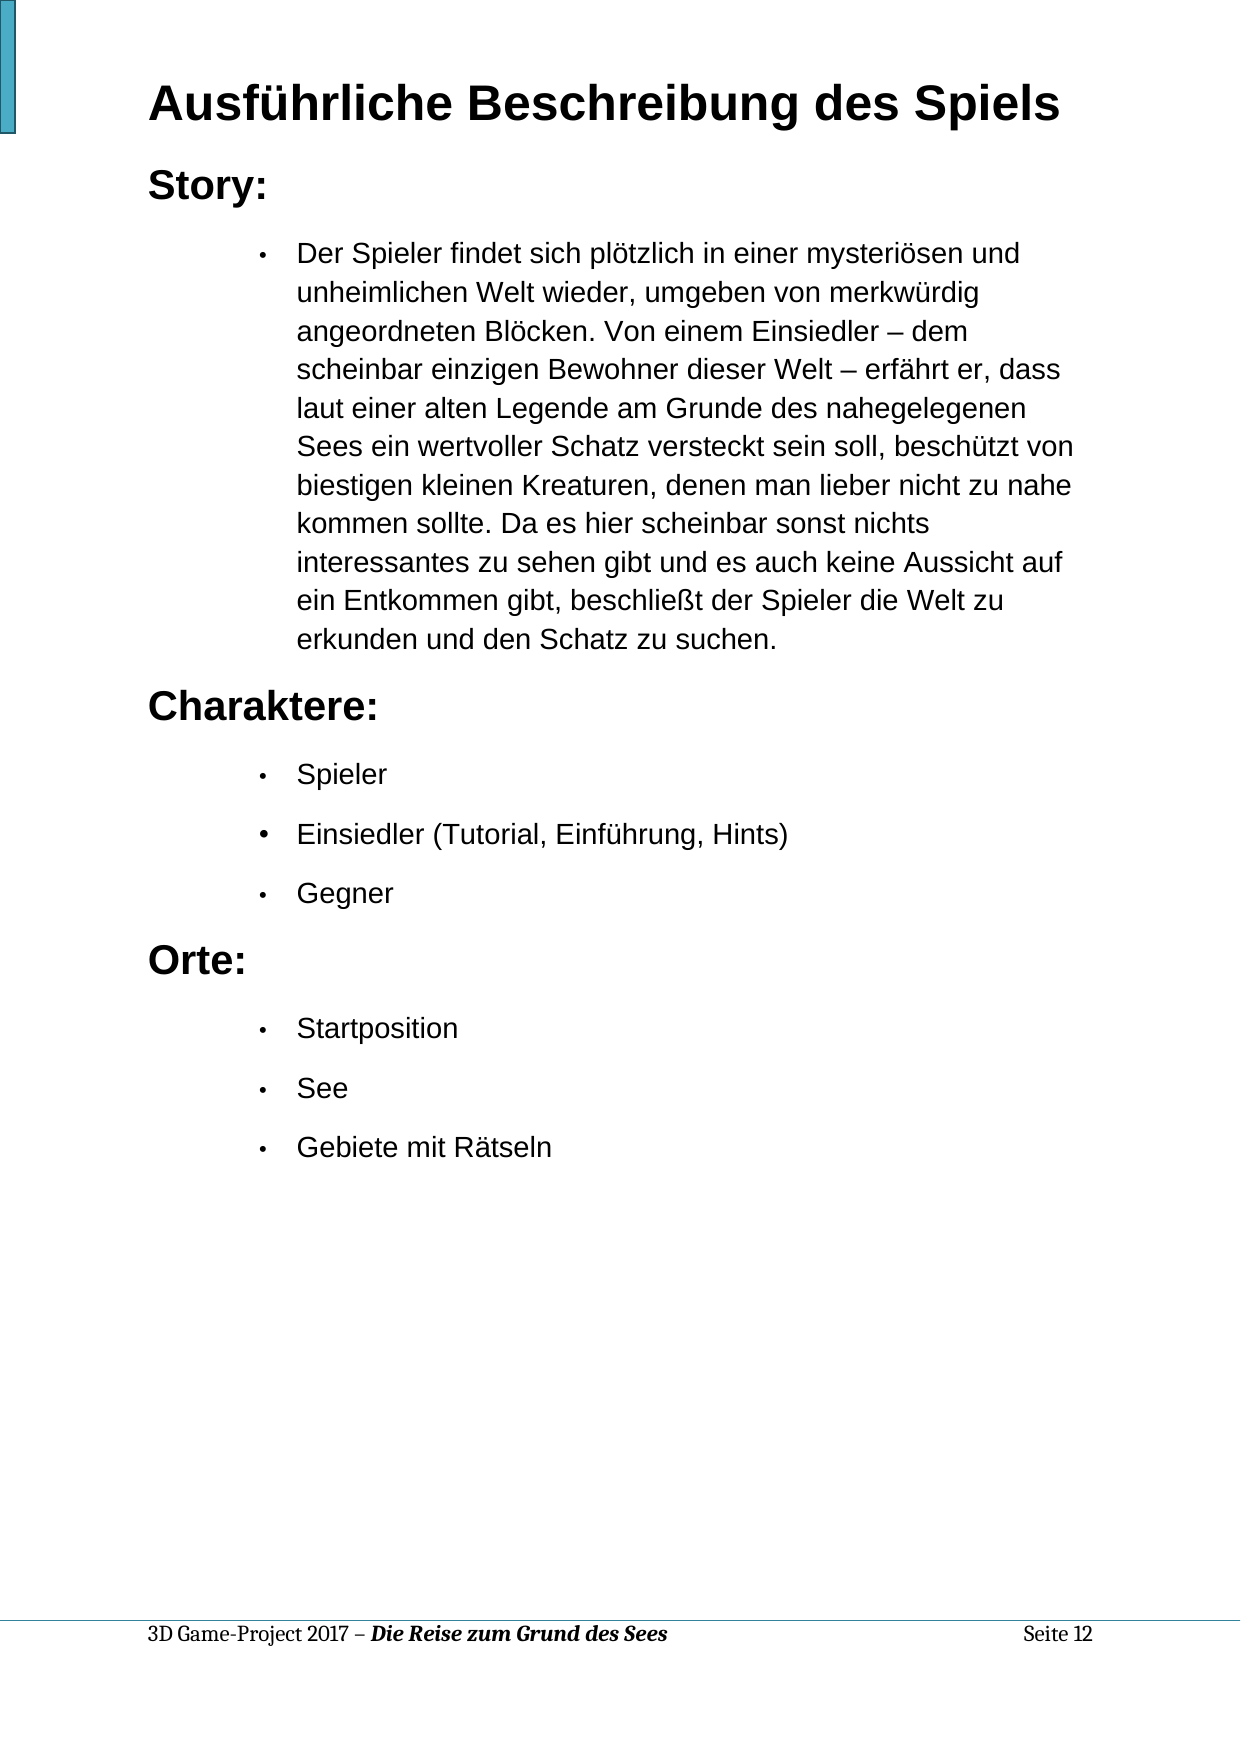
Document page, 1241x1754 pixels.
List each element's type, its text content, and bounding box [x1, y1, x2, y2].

list Der Spieler findet sich plötzlich in einer mysteriösen und unheimlichen Welt wieder, umgeben von merkwürdig angeordneten Blöcken. Von einem Einsiedler – dem scheinbar einzigen Bewohner dieser Welt – erfährt er, dass laut einer alten Legende am Grunde des nahegelegenen Sees ein wertvoller Schatz versteckt sein soll, beschützt von biestigen kleinen Kreaturen, denen man lieber nicht zu nahe kommen sollte. Da es hier scheinbar sonst nichts interessantes zu sehen gibt und es auch keine Aussicht auf ein Entkommen gibt, beschließt der Spieler die Welt zu erkunden und den Schatz zu suchen. [259, 237, 1093, 656]
text Ausführliche Beschreibung des Spiels [148, 74, 1093, 131]
list Einsiedler (Tutorial, Einführung, Hints) [259, 817, 1093, 850]
list Startposition [259, 1012, 1093, 1045]
list Gegner [259, 876, 1093, 910]
text Orte: [148, 936, 1093, 983]
list See [259, 1071, 1093, 1104]
text Charaktere: [148, 681, 1093, 729]
text Story: [148, 161, 1093, 208]
list Gebiete mit Rätseln [259, 1130, 1093, 1164]
list Spieler [259, 757, 1093, 791]
